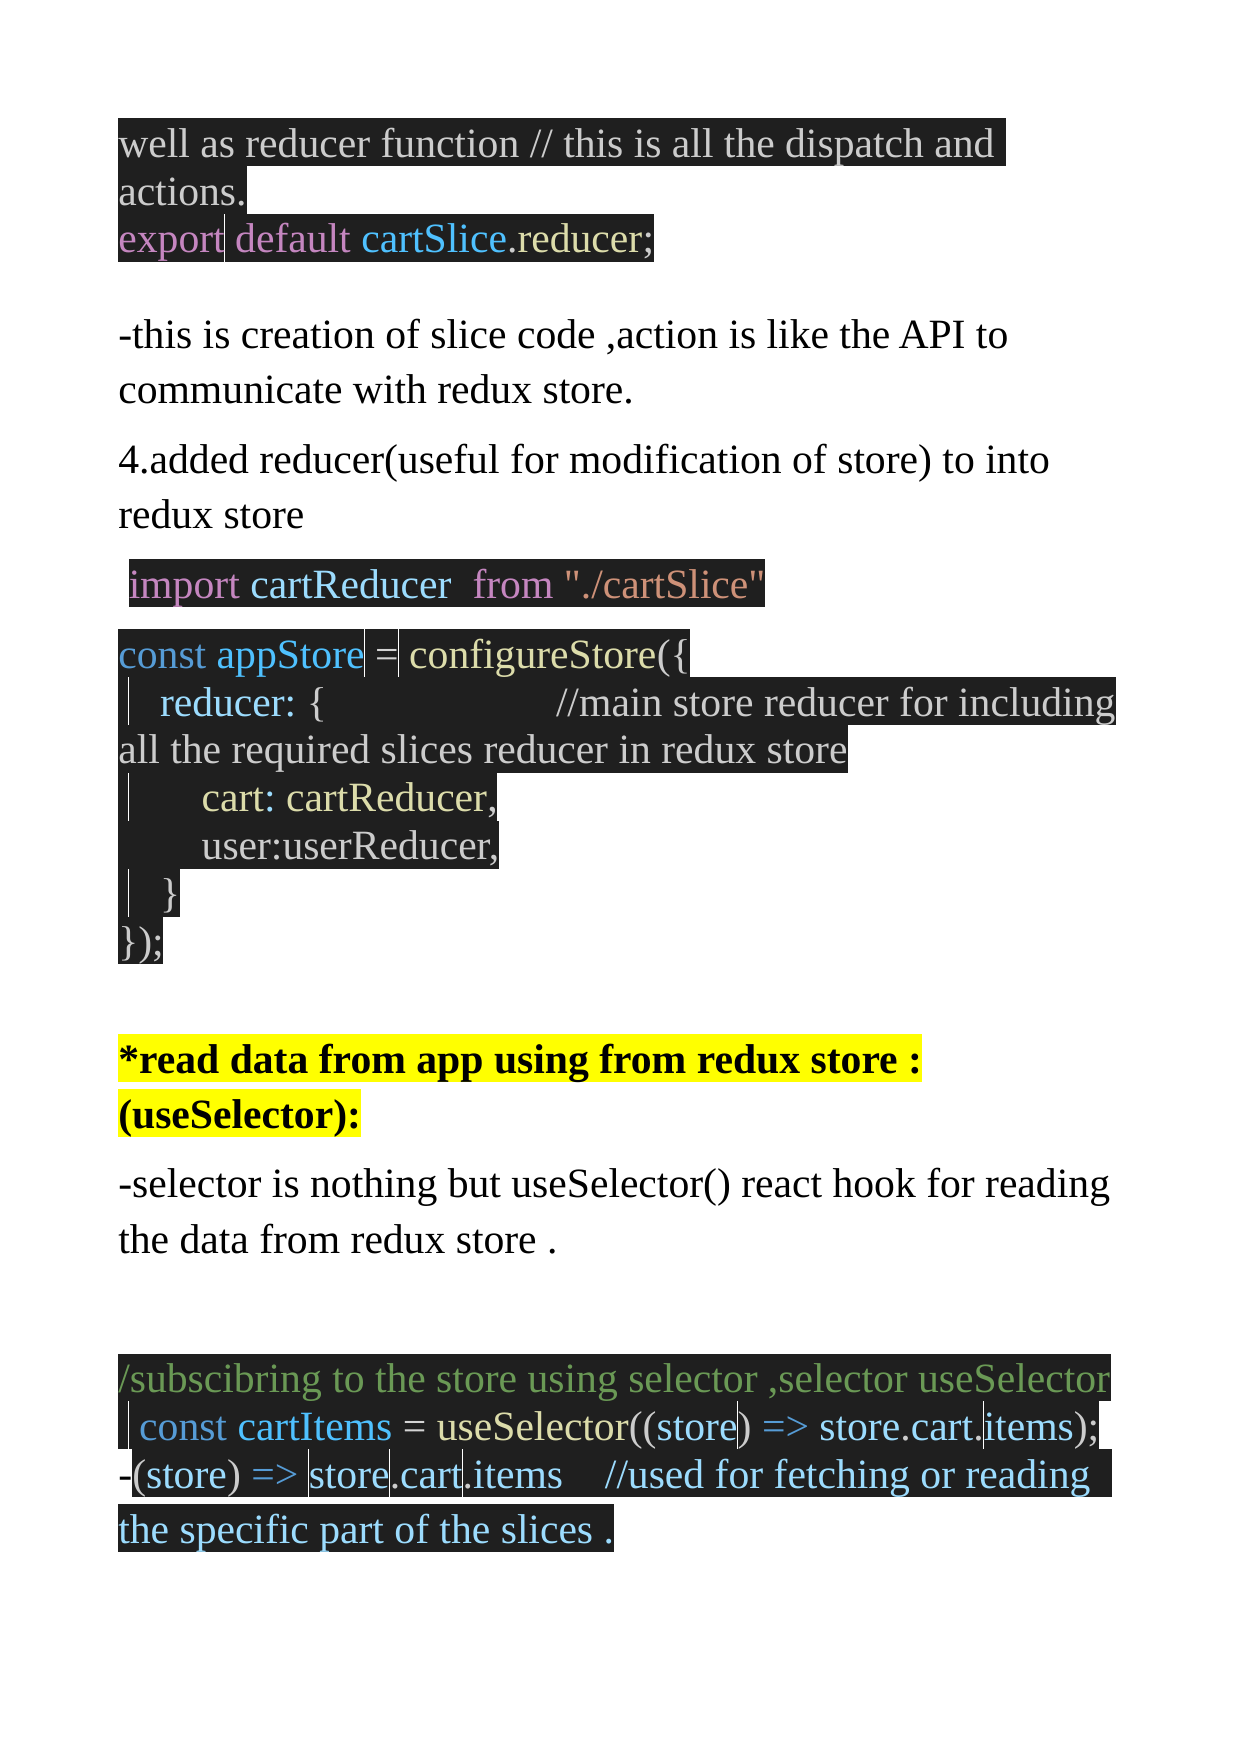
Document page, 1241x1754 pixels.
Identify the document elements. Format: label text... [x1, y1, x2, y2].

text -selector is nothing but useSelector() react hook for reading the data from redux store . [118, 1159, 1122, 1262]
text user:userReducer, [118, 821, 1122, 869]
text const appStore = configureStore({ [118, 629, 1122, 677]
text /subscibring to the store using selector ,selector useSelector [118, 1353, 1122, 1401]
text well as reducer function // this is all the dispatch and actions. [118, 118, 1122, 214]
text *read data from app using from redux store :(useSelector): [118, 1034, 1122, 1137]
text reducer: { //main store reducer for including all the required slices reducer in redux store [118, 677, 1122, 773]
text -(store) => store.cart.items //used for fetching or reading the specific part of the slices . [118, 1449, 1122, 1552]
text 4.added reducer(useful for modification of store) to into redux store [118, 434, 1122, 538]
text cart: cartReducer, [118, 773, 1122, 821]
text -this is creation of slice code ,action is like the API to communicate with redux store. [118, 310, 1122, 413]
text } [118, 869, 1122, 917]
text }); [118, 917, 1122, 964]
text const cartItems = useSelector((store) => store.cart.items); [118, 1401, 1122, 1449]
text export default cartSlice.reducer; [118, 214, 1122, 262]
text import cartReducer from "./cartSlice" [118, 559, 1122, 607]
